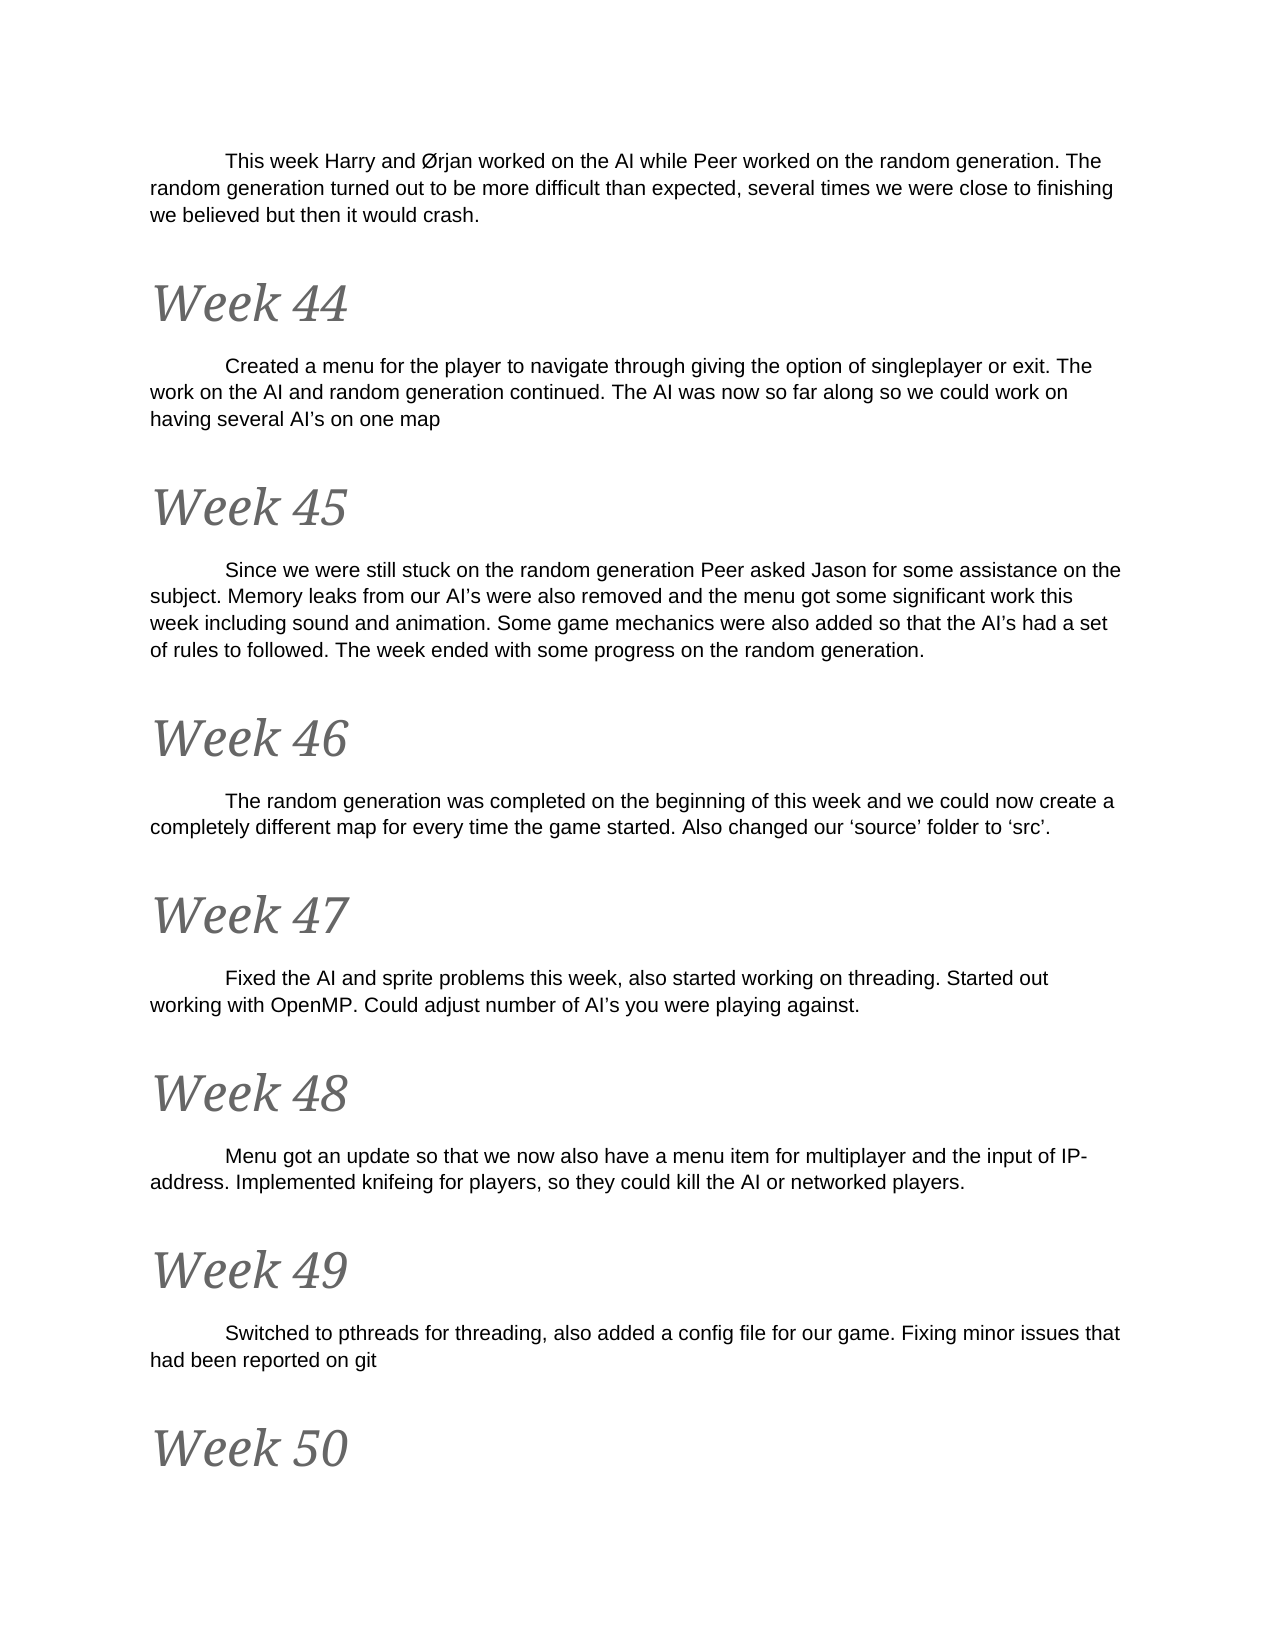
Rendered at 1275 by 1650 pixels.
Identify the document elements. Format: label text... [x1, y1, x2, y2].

subtitle Week 49 [150, 1235, 1125, 1303]
text The random generation was completed on the beginning of this week and we could now create a completely different map for every time the game started. Also changed our ‘source’ folder to ‘src’. [150, 789, 1125, 839]
text Created a menu for the player to navigate through giving the option of singleplayer or exit. The work on the AI and random generation continued. The AI was now so far along so we could work on having several AI’s on one map [150, 354, 1125, 431]
subtitle Week 48 [150, 1057, 1125, 1126]
text Menu got an update so that we now also have a menu item for multiplayer and the input of IP-address. Implemented knifeing for players, so they could kill the AI or networked players. [150, 1144, 1125, 1194]
subtitle Week 50 [150, 1412, 1125, 1481]
text This week Harry and Ørjan worked on the AI while Peer worked on the random generation. The random generation turned out to be more difficult than expected, several times we were close to finishing we believed but then it would crash. [150, 150, 1125, 227]
text Since we were still stuck on the random generation Peer asked Jason for some assistance on the subject. Memory leaks from our AI’s were also removed and the menu got some significant work this week including sound and animation. Some game mechanics were also added so that the AI’s had a set of rules to followed. The week ended with some progress on the random generation. [150, 558, 1125, 662]
subtitle Week 45 [150, 472, 1125, 540]
subtitle Week 44 [150, 267, 1125, 336]
subtitle Week 46 [150, 702, 1125, 771]
text Switched to pthreads for threading, also added a config file for our game. Fixing minor issues that had been reported on git [150, 1322, 1125, 1372]
text Fixed the AI and sprite problems this week, also started working on threading. Started out working with OpenMP. Could adjust number of AI’s you were playing against. [150, 967, 1125, 1017]
subtitle Week 47 [150, 880, 1125, 948]
